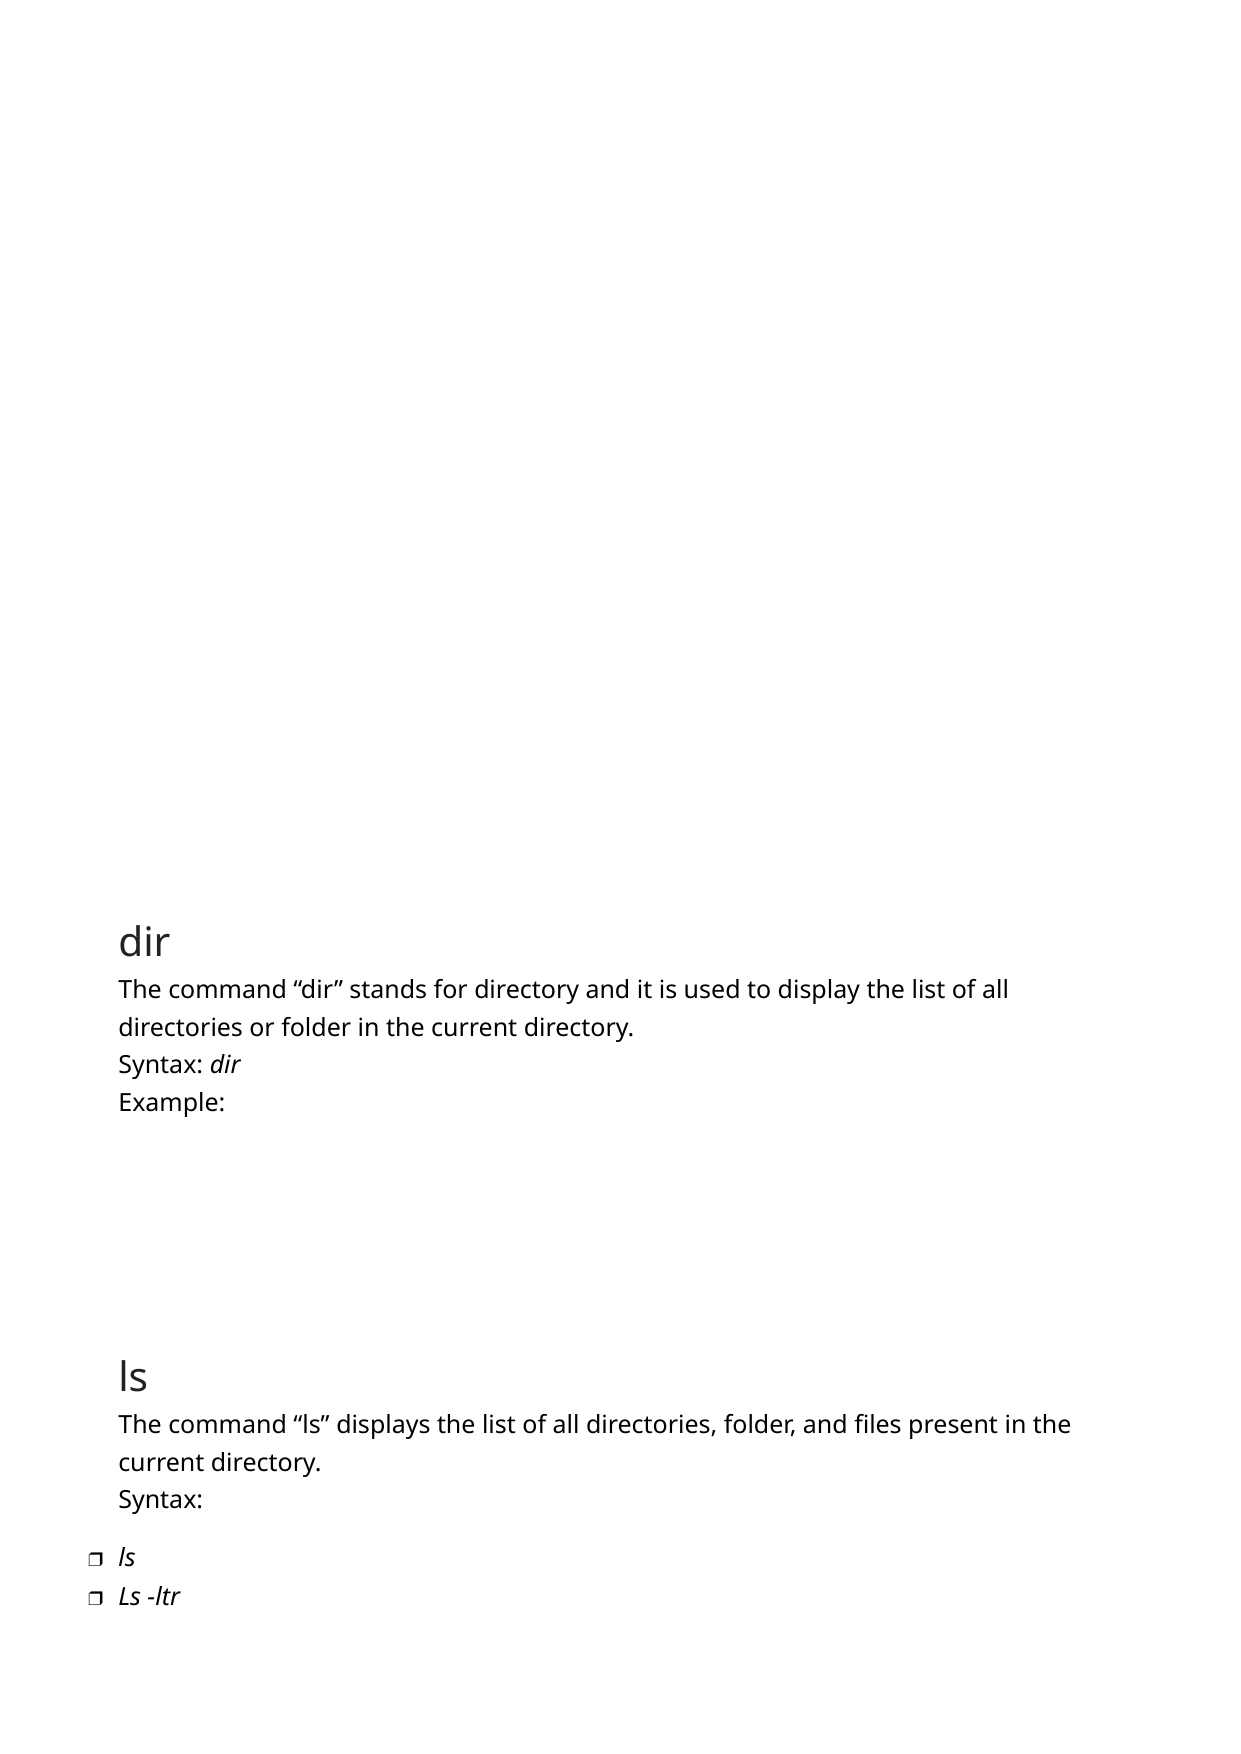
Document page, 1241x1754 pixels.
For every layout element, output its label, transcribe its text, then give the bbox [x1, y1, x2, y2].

subtitle dir [118, 913, 1122, 969]
list ls [118, 1540, 1122, 1574]
text The command “dir” stands for directory and it is used to display the list of all directories or folder in the current directory. Syntax: dir Example: [118, 969, 1122, 1348]
text The command “ls” displays the list of all directories, folder, and files present in the current directory. Syntax: [118, 1404, 1122, 1516]
subtitle ls [118, 1348, 1122, 1404]
list Ls -ltr [118, 1579, 1122, 1613]
